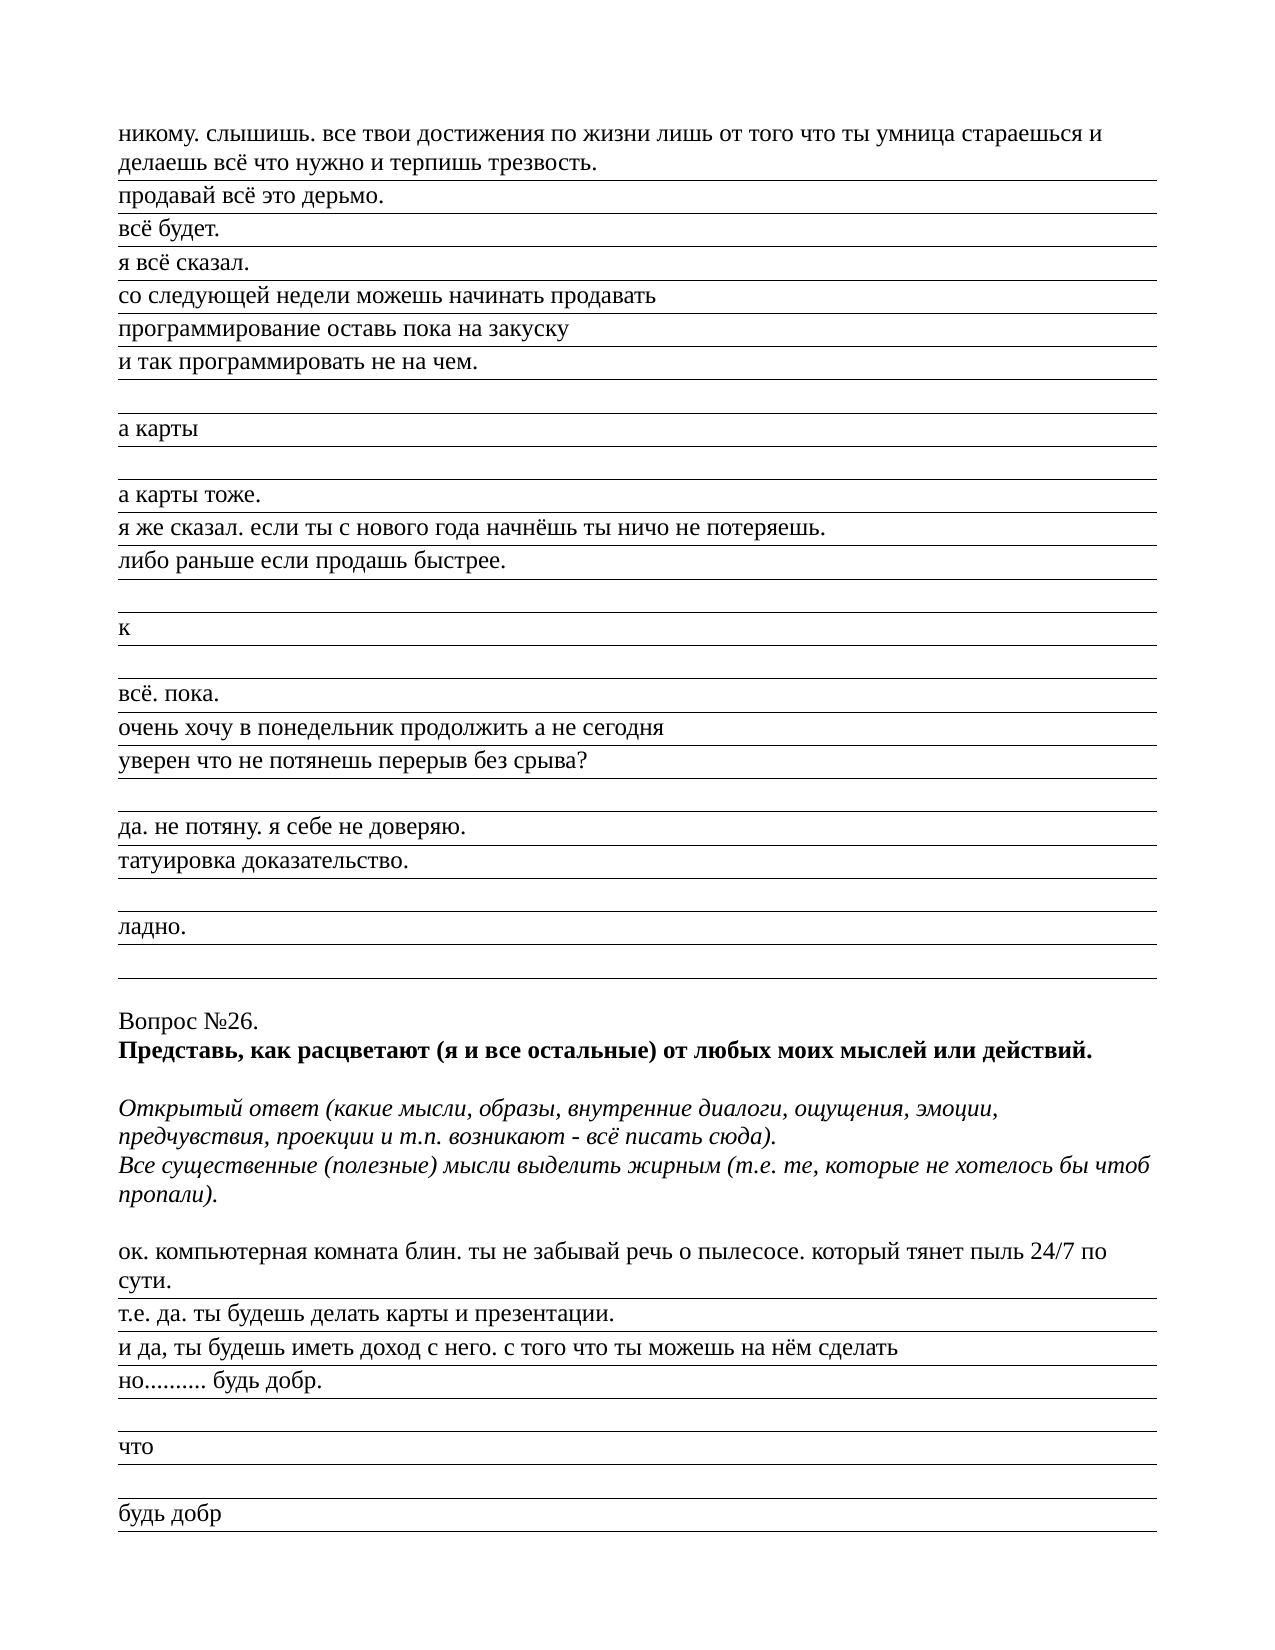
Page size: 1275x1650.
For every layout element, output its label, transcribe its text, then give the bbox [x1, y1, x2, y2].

text я же сказал. если ты с нового года начнёшь ты ничо не потеряешь. [118, 513, 1157, 545]
text продавай всё это дерьмо. [118, 181, 1157, 213]
text Представь, как расцветают (я и все остальные) от любых моих мыслей или действий. [118, 1035, 1157, 1064]
text очень хочу в понедельник продолжить а не сегодня [118, 713, 1157, 745]
text Все существенные (полезные) мысли выделить жирным (т.е. те, которые не хотелось бы чтоб пропали). [118, 1150, 1157, 1208]
text ок. компьютерная комната блин. ты не забывай речь о пылесосе. который тянет пыль 24/7 по сути. [118, 1236, 1157, 1298]
text со следующей недели можешь начинать продавать [118, 281, 1157, 313]
text а карты тоже. [118, 480, 1157, 512]
text что [118, 1432, 1157, 1464]
text и да, ты будешь иметь доход с него. с того что ты можешь на нём сделать [118, 1332, 1157, 1365]
text никому. слышишь. все твои достижения по жизни лишь от того что ты умница стараешься и делаешь всё что нужно и терпишь трезвость. [118, 118, 1157, 180]
text уверен что не потянешь перерыв без срыва? [118, 746, 1157, 778]
text программирование оставь пока на закуску [118, 314, 1157, 346]
text будь добр [118, 1499, 1157, 1531]
text я всё сказал. [118, 247, 1157, 280]
text либо раньше если продашь быстрее. [118, 546, 1157, 579]
text татуировка доказательство. [118, 846, 1157, 878]
text к [118, 613, 1157, 645]
text всё. пока. [118, 679, 1157, 712]
text т.е. да. ты будешь делать карты и презентации. [118, 1299, 1157, 1331]
text но.......... будь добр. [118, 1366, 1157, 1398]
text Вопрос №26. [118, 1006, 1157, 1035]
text а карты [118, 414, 1157, 446]
text Открытый ответ (какие мысли, образы, внутренние диалоги, ощущения, эмоции, предчувствия, проекции и т.п. возникают - всё писать сюда). [118, 1093, 1157, 1150]
text всё будет. [118, 214, 1157, 246]
text и так программировать не на чем. [118, 347, 1157, 379]
text ладно. [118, 912, 1157, 944]
text да. не потяну. я себе не доверяю. [118, 812, 1157, 845]
